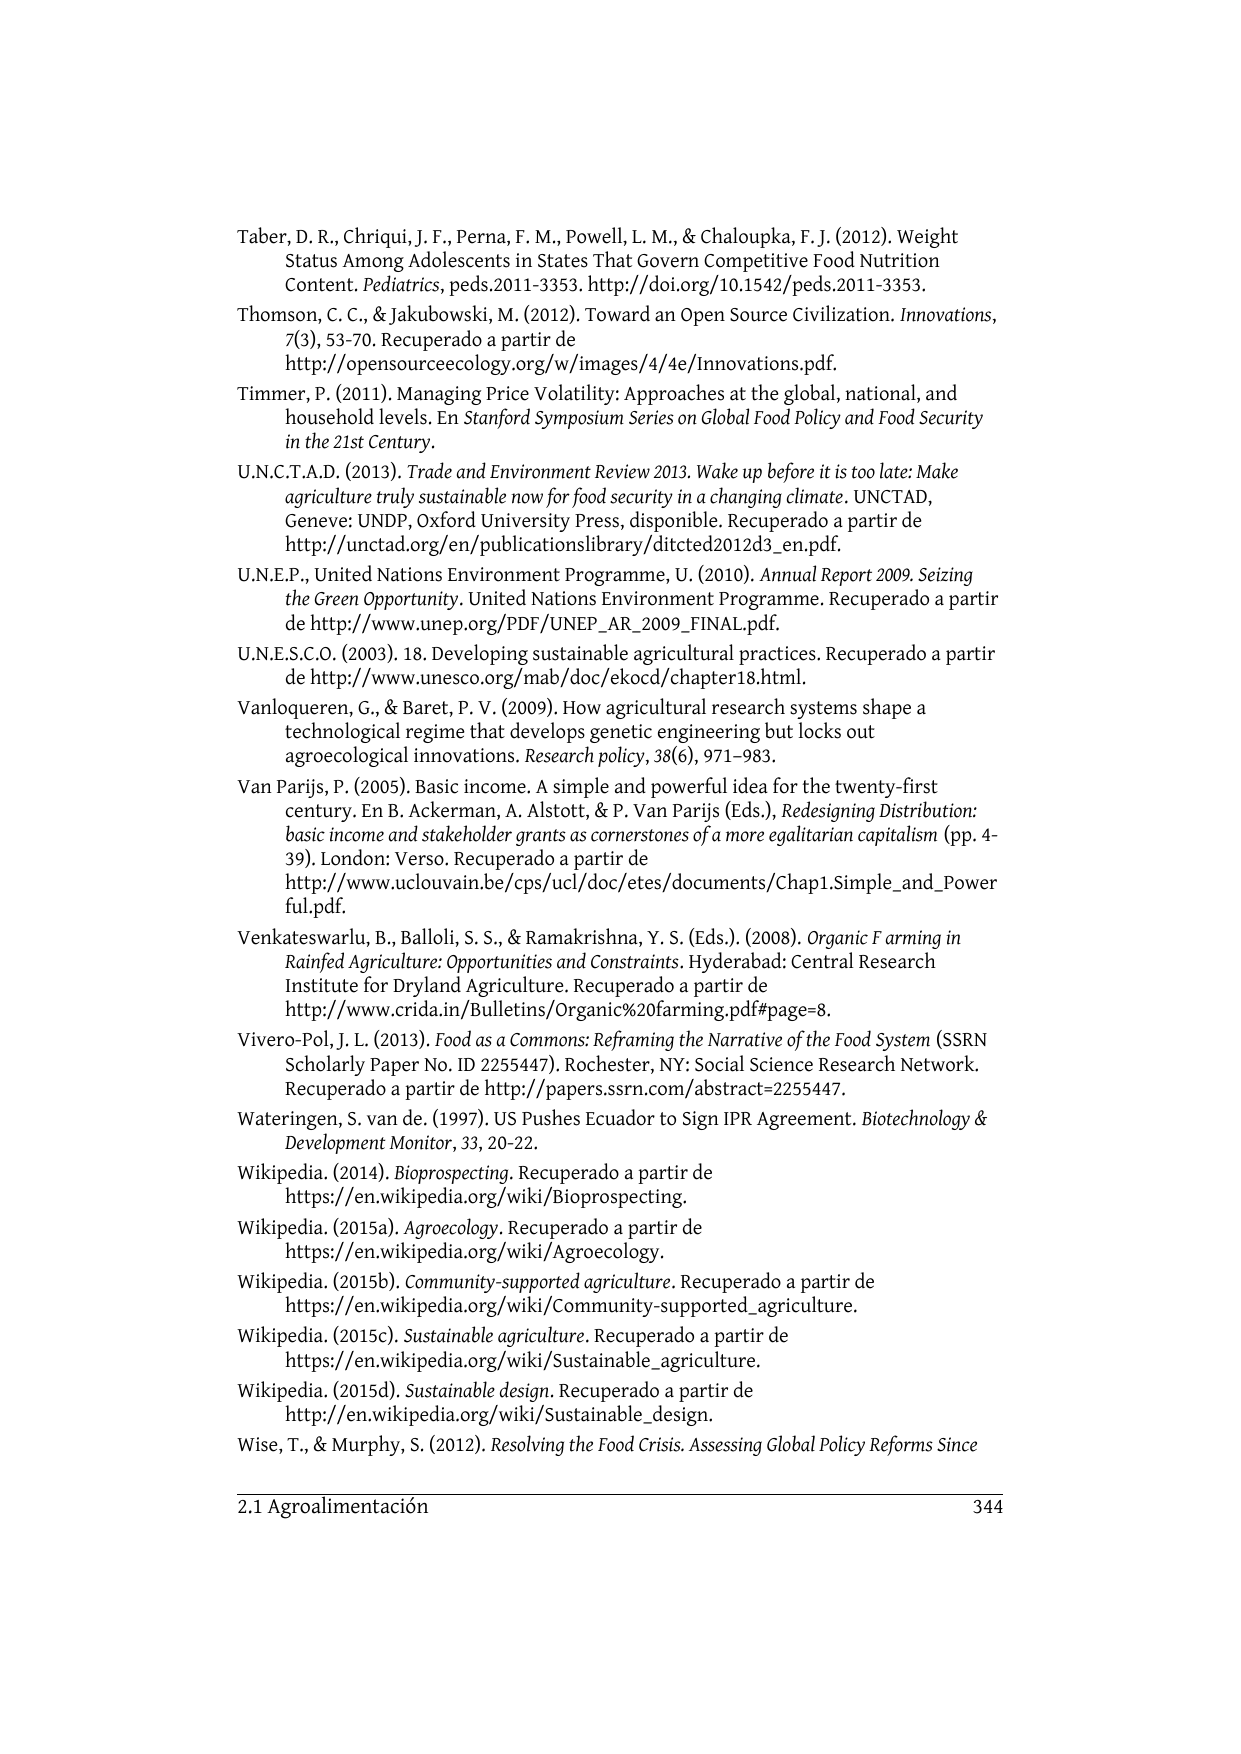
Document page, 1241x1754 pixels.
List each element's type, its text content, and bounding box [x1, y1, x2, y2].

text Taber, D. R., Chriqui, J. F., Perna, F. M., Powell, L. M., & Chaloupka, F. J. (2012). Weight Status Among Adolescents in States That Govern Competitive Food Nutrition Content. Pediatrics, peds.2011-3353. http://doi.org/10.1542/peds.2011-3353. [237, 225, 1003, 297]
text Wikipedia. (2014). Bioprospecting. Recuperado a partir de https://en.wikipedia.org/wiki/Bioprospecting. [237, 1161, 1003, 1210]
text Wikipedia. (2015c). Sustainable agriculture. Recuperado a partir de https://en.wikipedia.org/wiki/Sustainable_agriculture. [237, 1324, 1003, 1373]
text Vivero-Pol, J. L. (2013). Food as a Commons: Reframing the Narrative of the Food System (SSRN Scholarly Paper No. ID 2255447). Rochester, NY: Social Science Research Network. Recuperado a partir de http://papers.ssrn.com/abstract=2255447. [237, 1028, 1003, 1101]
text Vanloqueren, G., & Baret, P. V. (2009). How agricultural research systems shape a technological regime that develops genetic engineering but locks out agroecological innovations. Research policy, 38(6), 971–983. [237, 696, 1003, 769]
text Thomson, C. C., & Jakubowski, M. (2012). Toward an Open Source Civilization. Innovations, 7(3), 53-70. Recuperado a partir de http://opensourceecology.org/w/images/4/4e/Innovations.pdf. [237, 303, 1003, 376]
text Venkateswarlu, B., Balloli, S. S., & Ramakrishna, Y. S. (Eds.). (2008). Organic F arming in Rainfed Agriculture: Opportunities and Constraints. Hyderabad: Central Research Institute for Dryland Agriculture. Recuperado a partir de http://www.crida.in/Bulletins/Organic%20farming.pdf#page=8. [237, 926, 1003, 1022]
text Timmer, P. (2011). Managing Price Volatility: Approaches at the global, national, and household levels. En Stanford Symposium Series on Global Food Policy and Food Security in the 21st Century. [237, 382, 1003, 454]
text Van Parijs, P. (2005). Basic income. A simple and powerful idea for the twenty-first century. En B. Ackerman, A. Alstott, & P. Van Parijs (Eds.), Redesigning Distribution: basic income and stakeholder grants as cornerstones of a more egalitarian capitalism (pp. 4-39). London: Verso. Recuperado a partir de http://www.uclouvain.be/cps/ucl/doc/etes/documents/Chap1.Simple_and_Powerful.pdf. [237, 775, 1003, 920]
text Wise, T., & Murphy, S. (2012). Resolving the Food Crisis. Assessing Global Policy Reforms Since [237, 1433, 1003, 1457]
text Wikipedia. (2015a). Agroecology. Recuperado a partir de https://en.wikipedia.org/wiki/Agroecology. [237, 1216, 1003, 1264]
text Wikipedia. (2015d). Sustainable design. Recuperado a partir de http://en.wikipedia.org/wiki/Sustainable_design. [237, 1379, 1003, 1427]
text U.N.E.P., United Nations Environment Programme, U. (2010). Annual Report 2009. Seizing the Green Opportunity. United Nations Environment Programme. Recuperado a partir de http://www.unep.org/PDF/UNEP_AR_2009_FINAL.pdf. [237, 563, 1003, 636]
text U.N.E.S.C.O. (2003). 18. Developing sustainable agricultural practices. Recuperado a partir de http://www.unesco.org/mab/doc/ekocd/chapter18.html. [237, 642, 1003, 690]
text U.N.C.T.A.D. (2013). Trade and Environment Review 2013. Wake up before it is too late: Make agriculture truly sustainable now for food security in a changing climate. UNCTAD, Geneve: UNDP, Oxford University Press, disponible. Recuperado a partir de http://unctad.org/en/publicationslibrary/ditcted2012d3_en.pdf. [237, 461, 1003, 557]
text Wikipedia. (2015b). Community-supported agriculture. Recuperado a partir de https://en.wikipedia.org/wiki/Community-supported_agriculture. [237, 1270, 1003, 1318]
text Wateringen, S. van de. (1997). US Pushes Ecuador to Sign IPR Agreement. Biotechnology & Development Monitor, 33, 20-22. [237, 1107, 1003, 1155]
